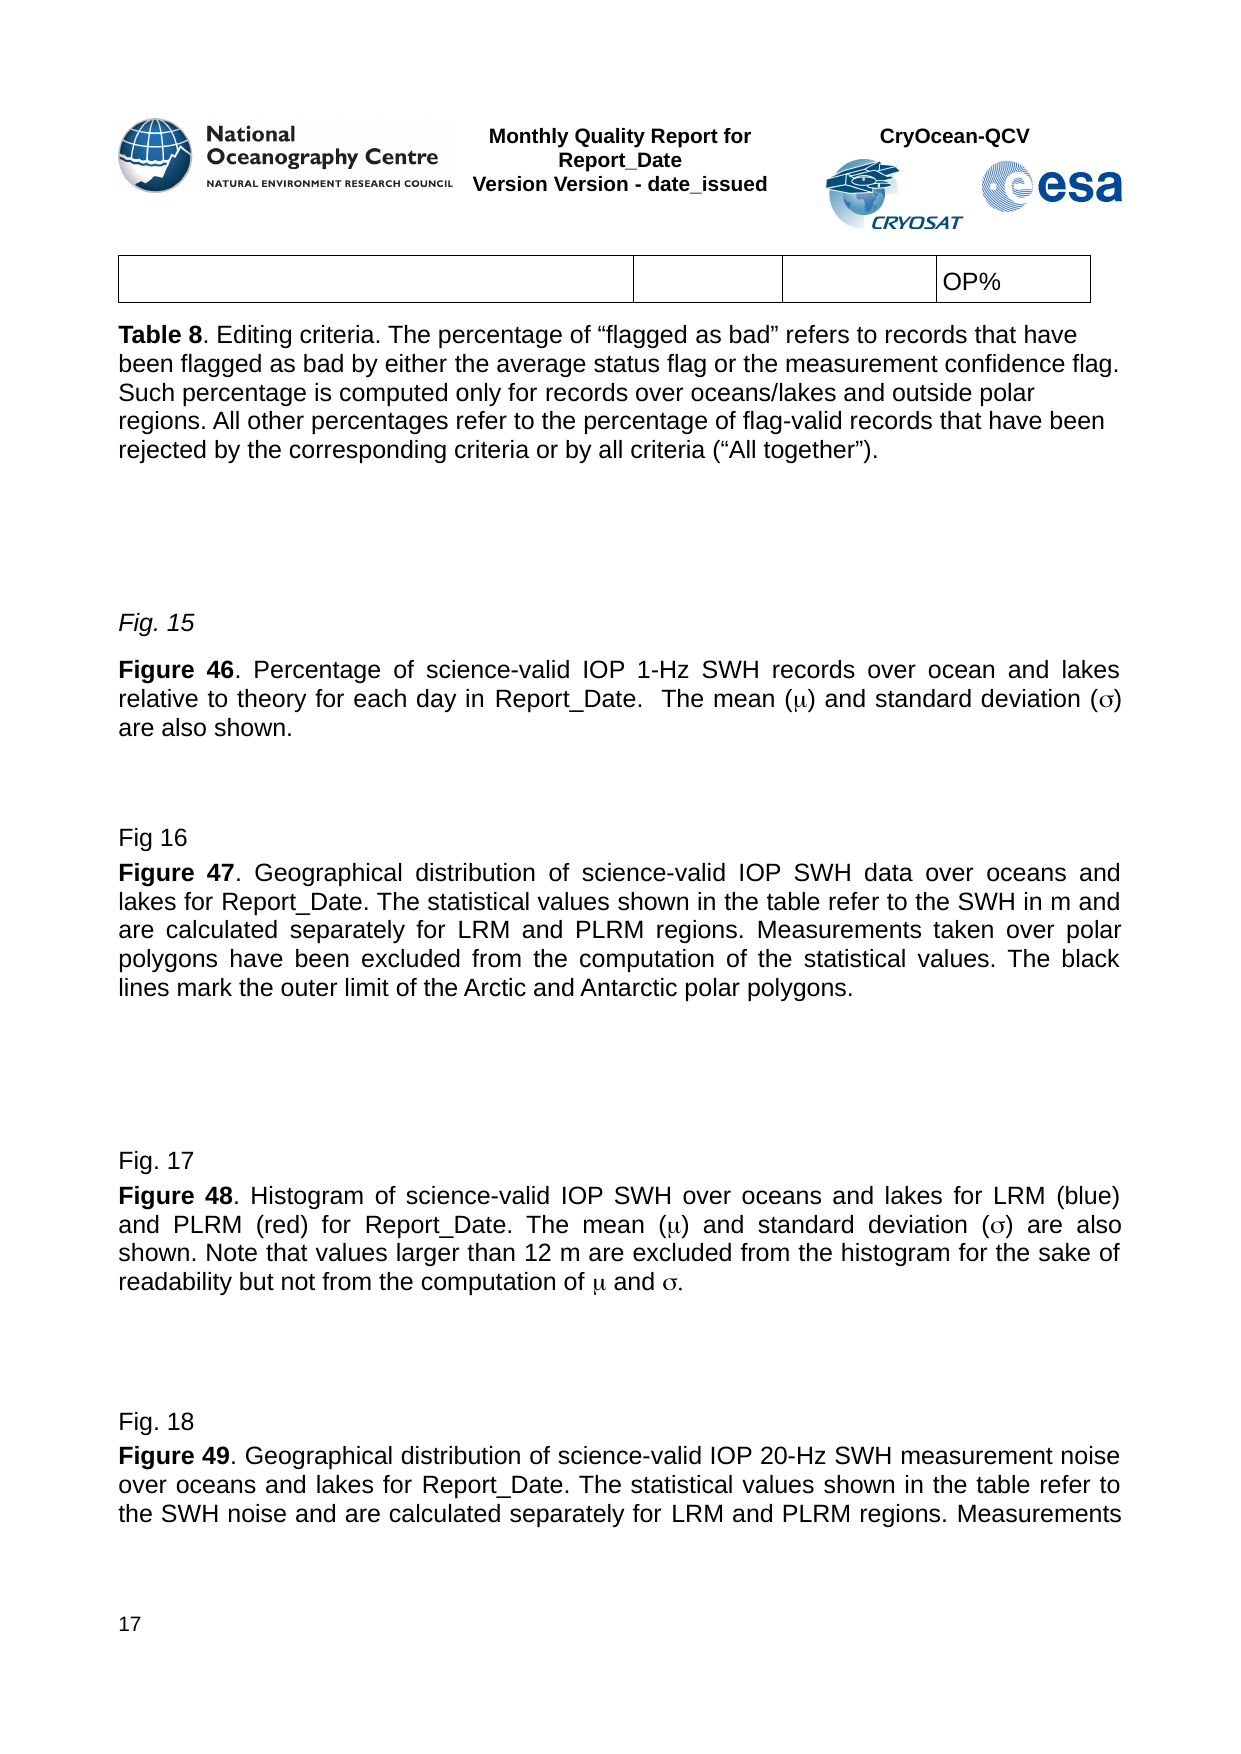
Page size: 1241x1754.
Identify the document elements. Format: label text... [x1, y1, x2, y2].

text Figure 49. Geographical distribution of science-valid IOP 20-Hz SWH measurement noise over oceans and lakes for Report_Date. The statistical values shown in the table refer to the SWH noise and are calculated separately for LRM and PLRM regions. Measurements [118, 1441, 1122, 1528]
table_cell [119, 256, 633, 302]
text Fig. 18 [118, 1407, 1122, 1435]
text Fig. 15 [118, 608, 1122, 637]
text Fig 16 [118, 823, 1122, 852]
text Figure 47. Geographical distribution of science-valid IOP SWH data over oceans and lakes for Report_Date. The statistical values shown in the table refer to the SWH in m and are calculated separately for LRM and PLRM regions. Measurements taken over polar polygons have been excluded from the computation of the statistical values. The black lines mark the outer limit of the Arctic and Antarctic polar polygons. [118, 858, 1122, 1001]
table_cell - [783, 256, 936, 302]
picture [981, 159, 1123, 212]
picture [118, 118, 453, 193]
table_cell OP% [937, 256, 1090, 302]
text Table 8. Editing criteria. The percentage of “flagged as bad” refers to records that have been flagged as bad by either the average status flag or the measurement confidence flag. Such percentage is computed only for records over oceans/lakes and outside polar regions. All other percentages refer to the percentage of flag-valid records that have been rejected by the corresponding criteria or by all criteria (“All together”). [118, 320, 1122, 464]
table_cell - [634, 256, 782, 302]
text Figure 48. Histogram of science-valid IOP SWH over oceans and lakes for LRM (blue) and PLRM (red) for Report_Date. The mean (μ) and standard deviation (σ) are also shown. Note that values larger than 12 m are excluded from the histogram for the sake of readability but not from the computation of μ and σ. [118, 1181, 1122, 1296]
text Figure 46. Percentage of science-valid IOP 1-Hz SWH records over ocean and lakes relative to theory for each day in Report_Date. The mean (μ) and standard deviation (σ) are also shown. [118, 655, 1122, 741]
text Fig. 17 [118, 1146, 1122, 1175]
picture [826, 159, 964, 229]
